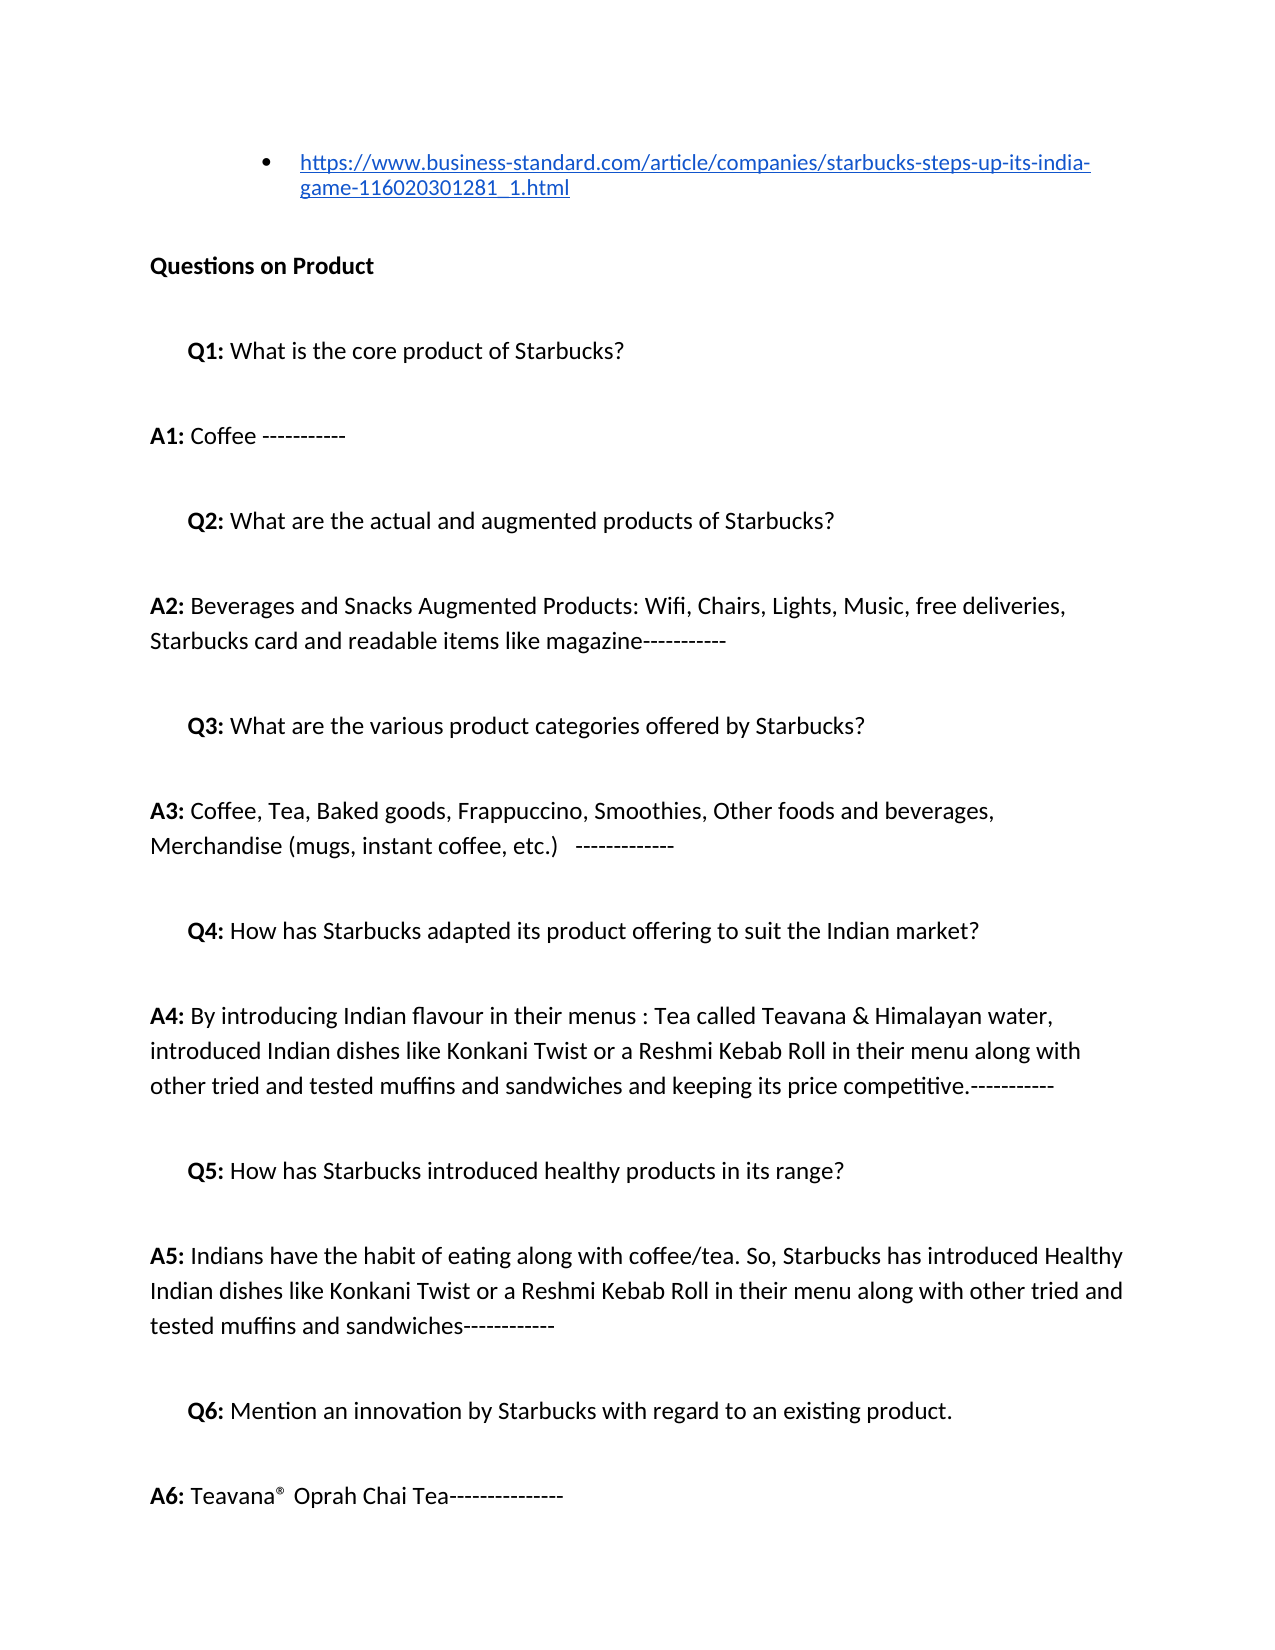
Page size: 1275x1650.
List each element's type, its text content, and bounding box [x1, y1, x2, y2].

text A4: By introducing Indian flavour in their menus : Tea called Teavana & Himalayan water, introduced Indian dishes like Konkani Twist or a Reshmi Kebab Roll in their menu along with other tried and tested muffins and sandwiches and keeping its price competitive.----------- [150, 1000, 1125, 1101]
text A5: Indians have the habit of eating along with coffee/tea. So, Starbucks has introduced Healthy Indian dishes like Konkani Twist or a Reshmi Kebab Roll in their menu along with other tried and tested muffins and sandwiches------------ [150, 1240, 1125, 1341]
text A2: Beverages and Snacks Augmented Products: Wifi, Chairs, Lights, Music, free deliveries, Starbucks card and readable items like magazine----------- [150, 590, 1125, 656]
text Q4: How has Starbucks adapted its product offering to suit the Indian market? [187, 915, 1125, 946]
text Questions on Product [150, 250, 1125, 281]
text Q1: What is the core product of Starbucks? [187, 335, 1125, 366]
text Q3: What are the various product categories offered by Starbucks? [187, 710, 1125, 741]
text A6: Teavana® Oprah Chai Tea--------------- [150, 1480, 1125, 1511]
text Q2: What are the actual and augmented products of Starbucks? [187, 505, 1125, 536]
text A1: Coffee ----------- [150, 420, 1125, 451]
text A3: Coffee, Tea, Baked goods, Frappuccino, Smoothies, Other foods and beverages, Merchandise (mugs, instant coffee, etc.) ------------- [150, 795, 1125, 861]
text Q6: Mention an innovation by Starbucks with regard to an existing product. [187, 1395, 1125, 1426]
text Q5: How has Starbucks introduced healthy products in its range? [187, 1155, 1125, 1186]
list https://www.business-standard.com/article/companies/starbucks-steps-up-its-india-game-116020301281_1.html [262, 150, 1125, 200]
